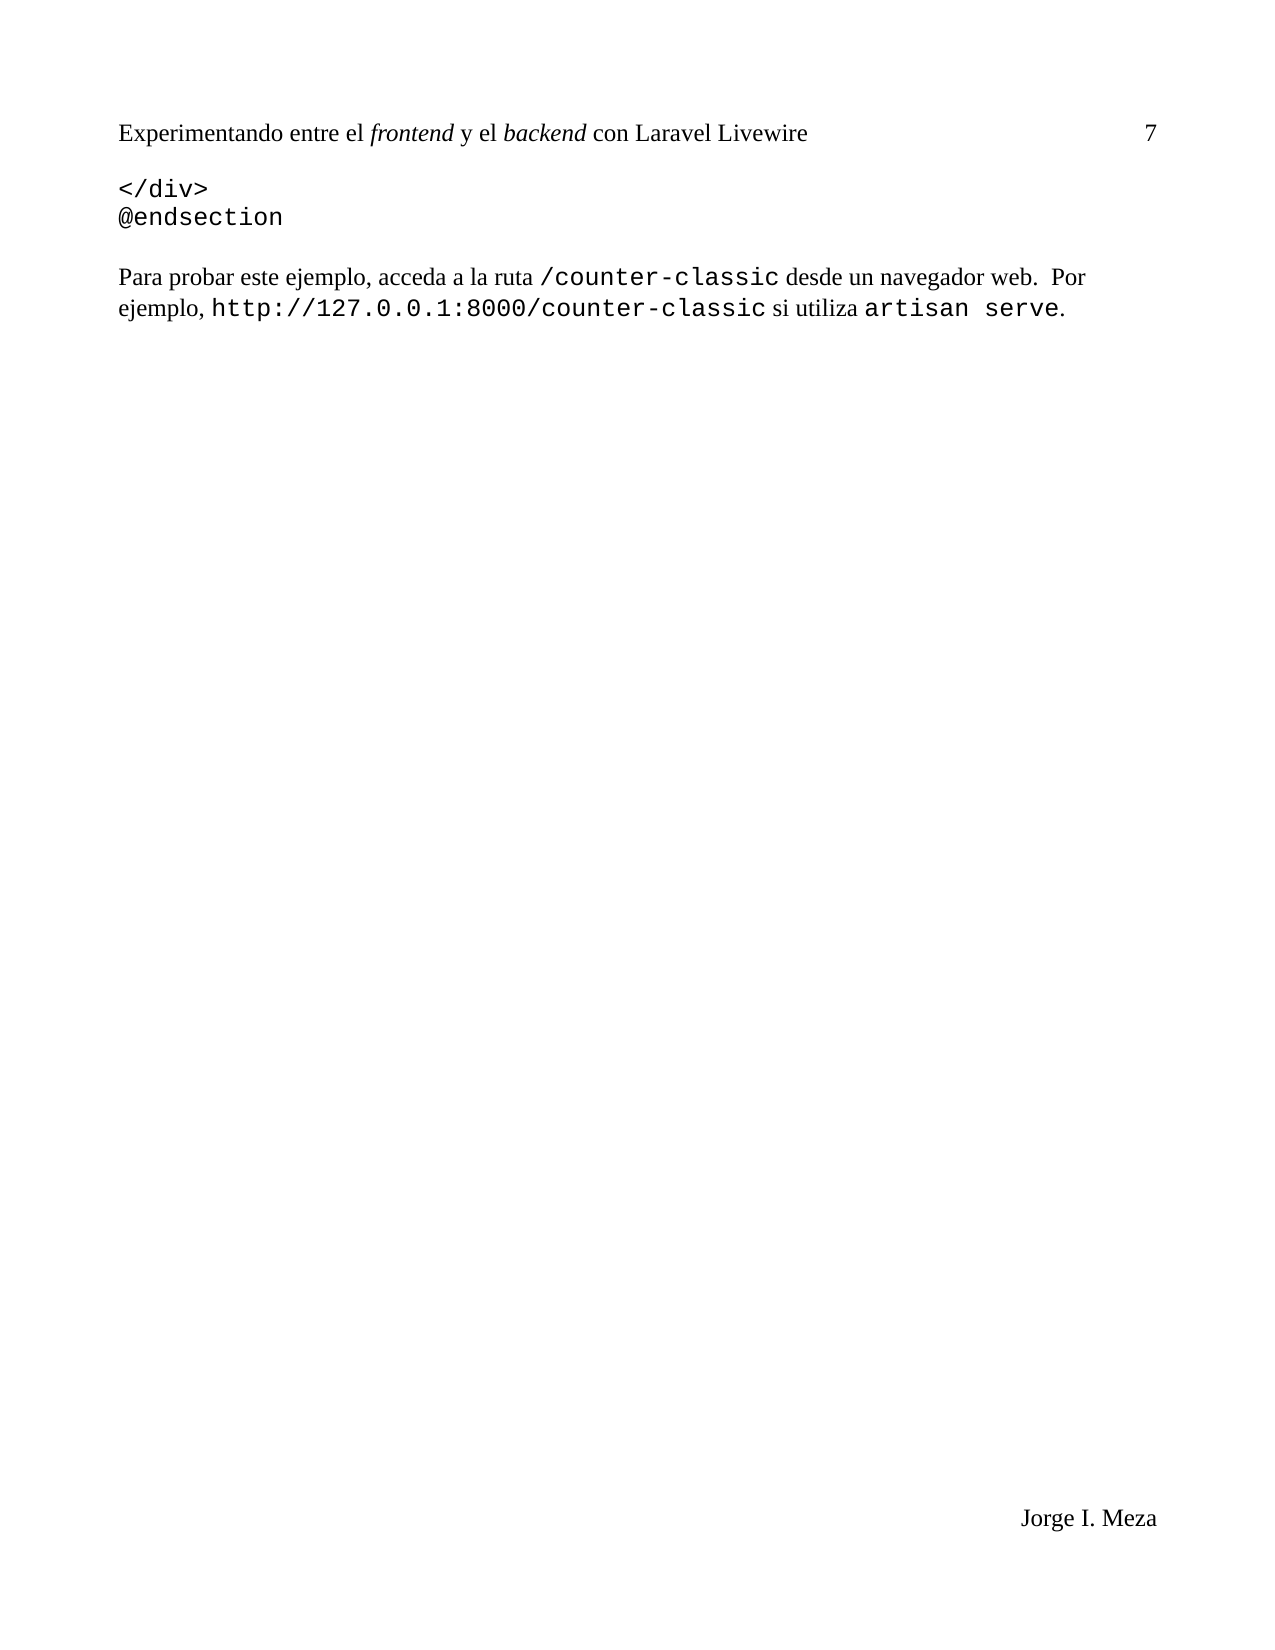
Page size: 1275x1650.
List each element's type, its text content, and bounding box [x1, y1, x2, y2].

text </div> [118, 176, 1157, 205]
text Para probar este ejemplo, acceda a la ruta /counter-classic desde un navegador web. Por ejemplo, http://127.0.0.1:8000/counter-classic si utiliza artisan serve. [118, 262, 1157, 323]
text @endsection [118, 205, 1157, 233]
